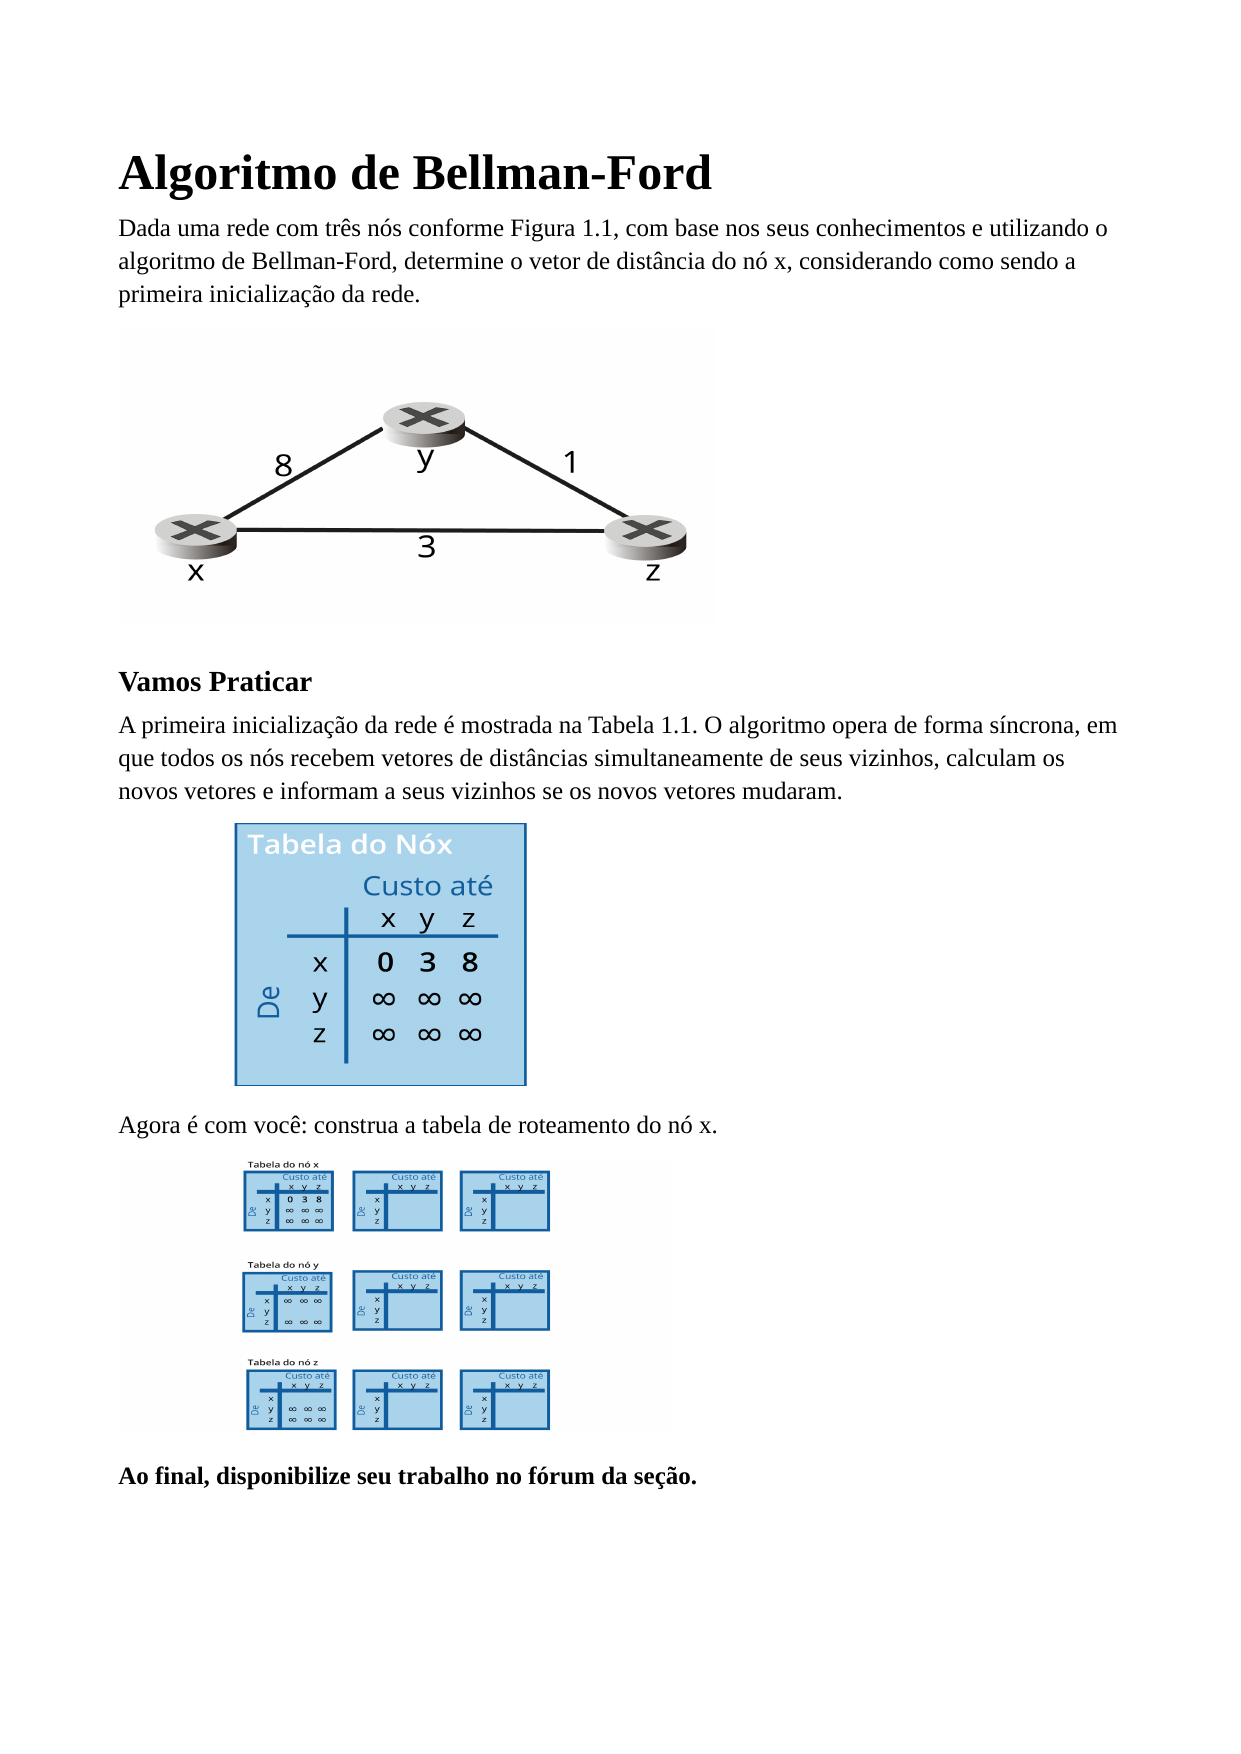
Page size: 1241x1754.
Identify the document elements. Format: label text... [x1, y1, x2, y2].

text Dada uma rede com três nós conforme Figura 1.1, com base nos seus conhecimentos e utilizando o algoritmo de Bellman-Ford, determine o vetor de distância do nó x, considerando como sendo a primeira inicialização da rede. [118, 213, 1122, 308]
text Agora é com você: construa a tabela de roteamento do nó x. [118, 1110, 1122, 1139]
subtitle Algoritmo de Bellman-Ford [118, 143, 1122, 201]
picture [118, 1157, 677, 1437]
picture [118, 823, 643, 1086]
text Ao final, disponibilize seu trabalho no fórum da seção. [118, 1461, 1122, 1489]
subtitle Vamos Praticar [118, 664, 1122, 698]
text A primeira inicialização da rede é mostrada na Tabela 1.1. O algoritmo opera de forma síncrona, em que todos os nós recebem vetores de distâncias simultaneamente de seus vizinhos, calculam os novos vetores e informam a seus vizinhos se os novos vetores mudaram. [118, 710, 1122, 805]
picture [118, 326, 716, 626]
